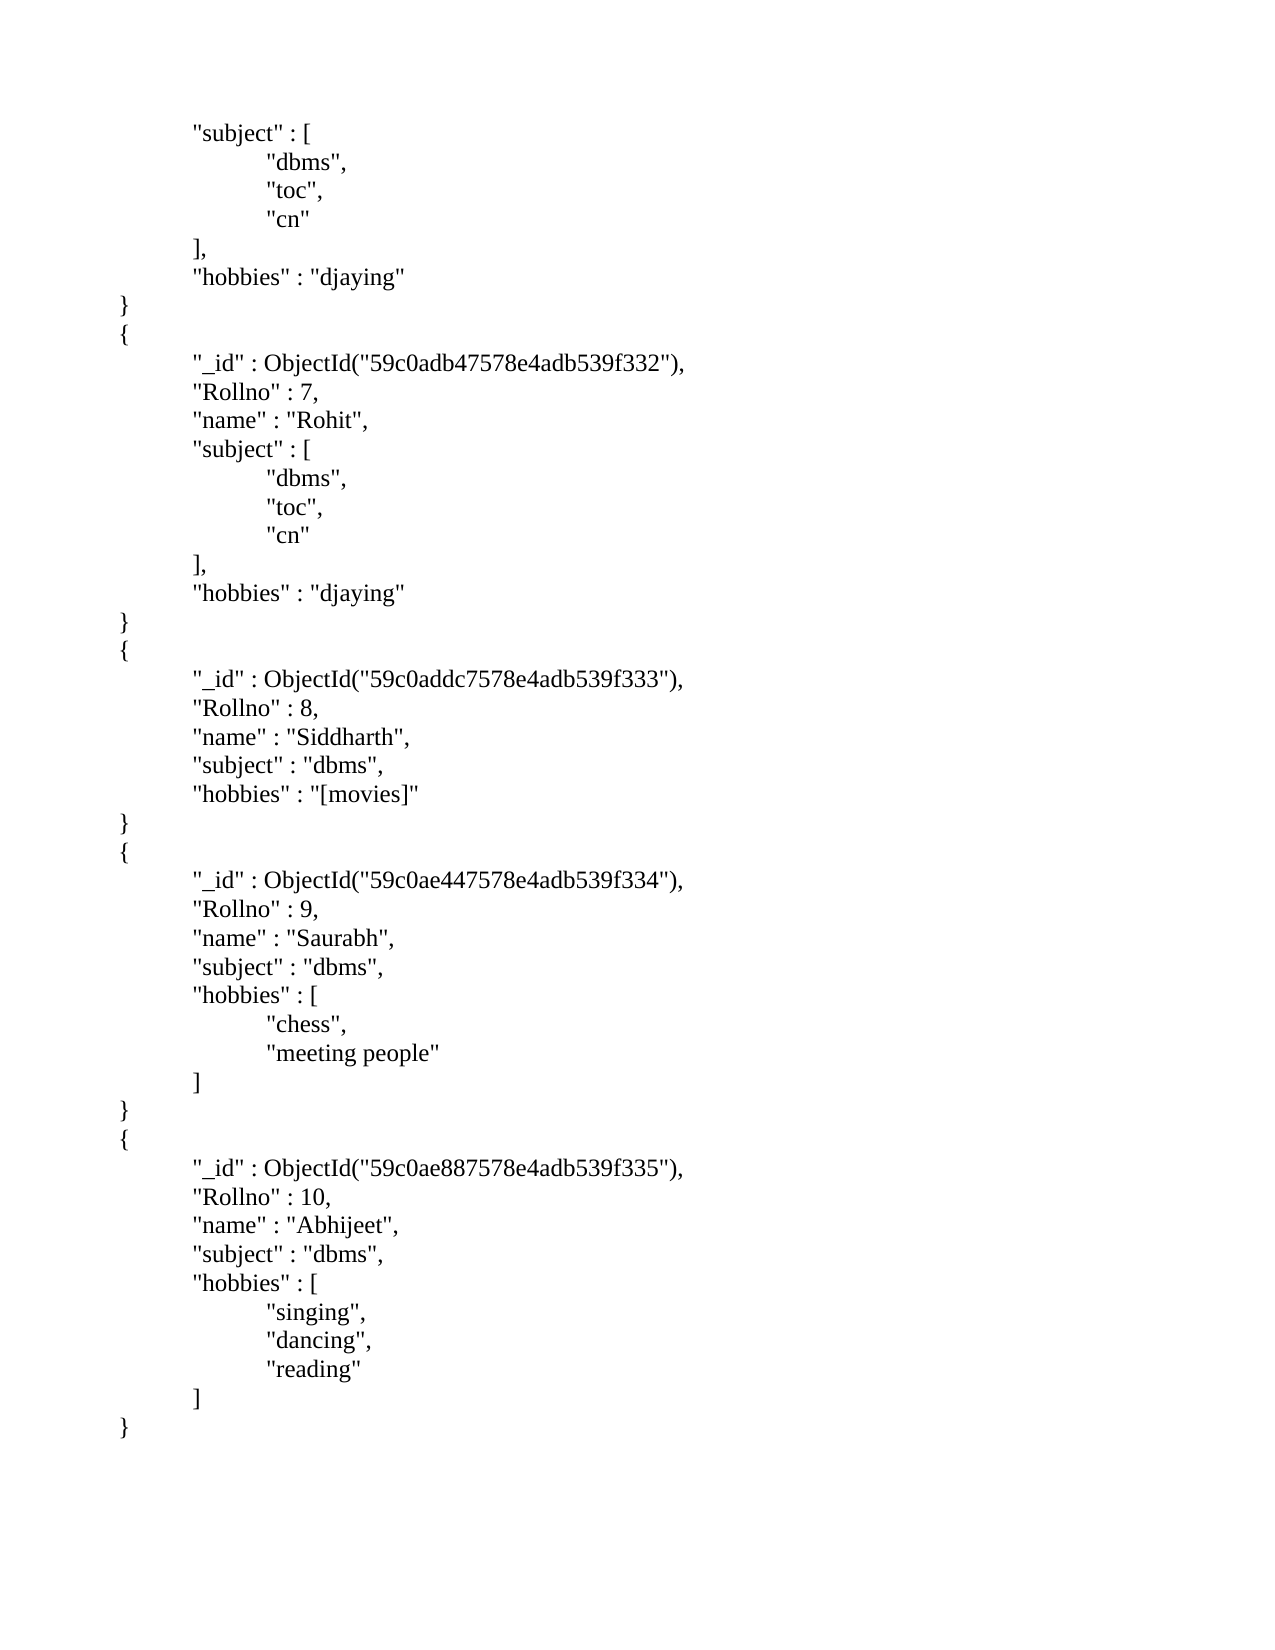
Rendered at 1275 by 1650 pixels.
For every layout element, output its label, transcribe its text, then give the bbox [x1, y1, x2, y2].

text "_id" : ObjectId("59c0adb47578e4adb539f332"), [118, 348, 1157, 377]
text "_id" : ObjectId("59c0ae887578e4adb539f335"), [118, 1153, 1157, 1182]
text "cn" [118, 521, 1157, 549]
text "Rollno" : 8, [118, 693, 1157, 722]
text "subject" : [ [118, 118, 1157, 147]
text ] [118, 1067, 1157, 1096]
text "Rollno" : 9, [118, 894, 1157, 923]
text "singing", [118, 1297, 1157, 1326]
text ], [118, 233, 1157, 262]
text "subject" : [ [118, 434, 1157, 463]
text { [118, 837, 1157, 866]
text ], [118, 549, 1157, 578]
text "subject" : "dbms", [118, 751, 1157, 779]
text { [118, 636, 1157, 664]
text "name" : "Saurabh", [118, 923, 1157, 952]
text "dbms", [118, 463, 1157, 492]
text "Rollno" : 10, [118, 1182, 1157, 1211]
text "toc", [118, 176, 1157, 204]
text } [118, 1096, 1157, 1124]
text "_id" : ObjectId("59c0ae447578e4adb539f334"), [118, 866, 1157, 894]
text "dbms", [118, 147, 1157, 176]
text "hobbies" : "djaying" [118, 578, 1157, 607]
text "hobbies" : "djaying" [118, 262, 1157, 291]
text "chess", [118, 1009, 1157, 1038]
text "hobbies" : [ [118, 1268, 1157, 1297]
text "Rollno" : 7, [118, 377, 1157, 406]
text } [118, 607, 1157, 636]
text "hobbies" : "[movies]" [118, 779, 1157, 808]
text "name" : "Siddharth", [118, 722, 1157, 751]
text "subject" : "dbms", [118, 1239, 1157, 1268]
text "meeting people" [118, 1038, 1157, 1067]
text } [118, 1412, 1157, 1441]
text "reading" [118, 1354, 1157, 1383]
text "name" : "Rohit", [118, 406, 1157, 434]
text { [118, 319, 1157, 348]
text "_id" : ObjectId("59c0addc7578e4adb539f333"), [118, 664, 1157, 693]
text "toc", [118, 492, 1157, 521]
text ] [118, 1383, 1157, 1412]
text { [118, 1124, 1157, 1153]
text } [118, 291, 1157, 319]
text "dancing", [118, 1326, 1157, 1354]
text "cn" [118, 204, 1157, 233]
text "hobbies" : [ [118, 981, 1157, 1009]
text "name" : "Abhijeet", [118, 1211, 1157, 1239]
text "subject" : "dbms", [118, 952, 1157, 981]
text } [118, 808, 1157, 837]
